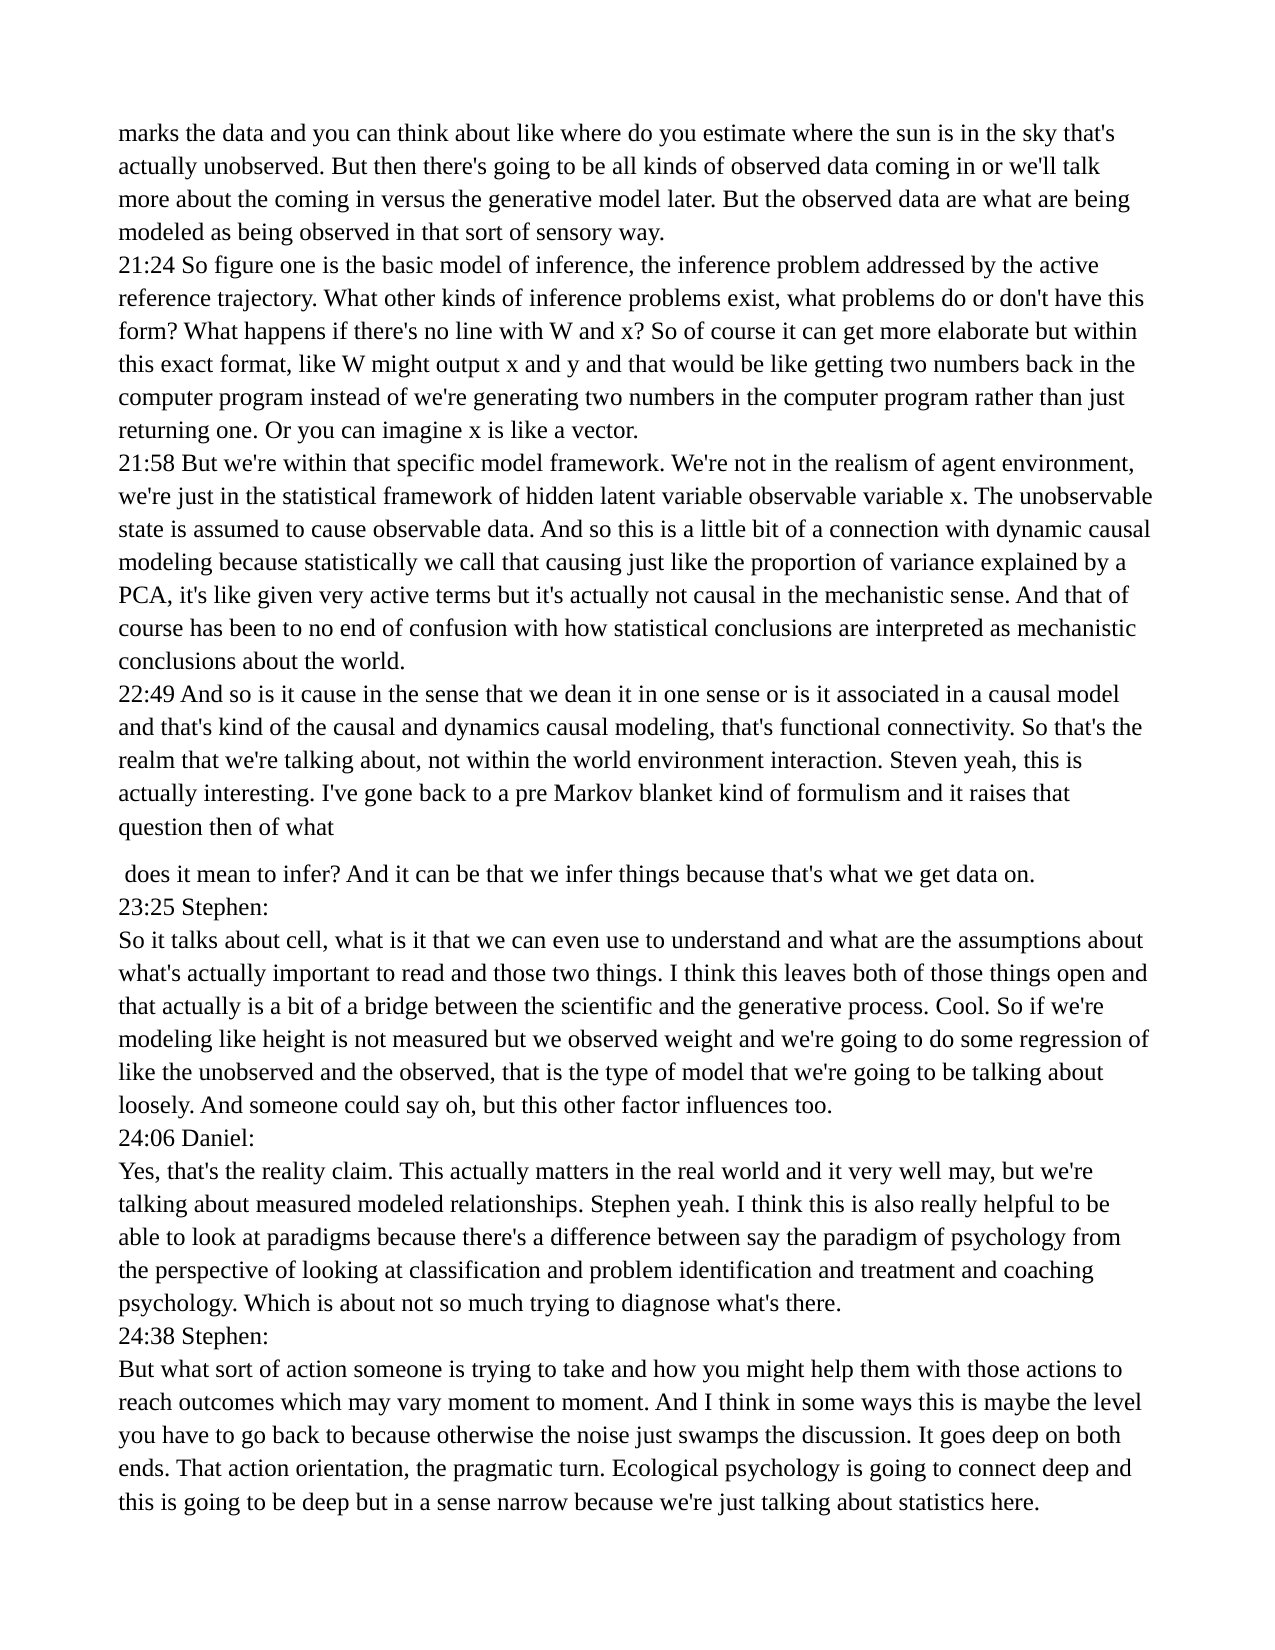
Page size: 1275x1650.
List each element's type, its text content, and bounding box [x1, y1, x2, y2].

text does it mean to infer? And it can be that we infer things because that's what we get data on. 23:25 Stephen: So it talks about cell, what is it that we can even use to understand and what are the assumptions about what's actually important to read and those two things. I think this leaves both of those things open and that actually is a bit of a bridge between the scientific and the generative process. Cool. So if we're modeling like height is not measured but we observed weight and we're going to do some regression of like the unobserved and the observed, that is the type of model that we're going to be talking about loosely. And someone could say oh, but this other factor influences too. 24:06 Daniel: Yes, that's the reality claim. This actually matters in the real world and it very well may, but we're talking about measured modeled relationships. Stephen yeah. I think this is also really helpful to be able to look at paradigms because there's a difference between say the paradigm of psychology from the perspective of looking at classification and problem identification and treatment and coaching psychology. Which is about not so much trying to diagnose what's there. 24:38 Stephen: But what sort of action someone is trying to take and how you might help them with those actions to reach outcomes which may vary moment to moment. And I think in some ways this is maybe the level you have to go back to because otherwise the noise just swamps the discussion. It goes deep on both ends. That action orientation, the pragmatic turn. Ecological psychology is going to connect deep and this is going to be deep but in a sense narrow because we're just talking about statistics here. [118, 859, 1157, 1515]
text marks the data and you can think about like where do you estimate where the sun is in the sky that's actually unobserved. But then there's going to be all kinds of observed data coming in or we'll talk more about the coming in versus the generative model later. But the observed data are what are being modeled as being observed in that sort of sensory way. 21:24 So figure one is the basic model of inference, the inference problem addressed by the active reference trajectory. What other kinds of inference problems exist, what problems do or don't have this form? What happens if there's no line with W and x? So of course it can get more elaborate but within this exact format, like W might output x and y and that would be like getting two numbers back in the computer program instead of we're generating two numbers in the computer program rather than just returning one. Or you can imagine x is like a vector. 21:58 But we're within that specific model framework. We're not in the realism of agent environment, we're just in the statistical framework of hidden latent variable observable variable x. The unobservable state is assumed to cause observable data. And so this is a little bit of a connection with dynamic causal modeling because statistically we call that causing just like the proportion of variance explained by a PCA, it's like given very active terms but it's actually not causal in the mechanistic sense. And that of course has been to no end of confusion with how statistical conclusions are interpreted as mechanistic conclusions about the world. 22:49 And so is it cause in the sense that we dean it in one sense or is it associated in a causal model and that's kind of the causal and dynamics causal modeling, that's functional connectivity. So that's the realm that we're talking about, not within the world environment interaction. Steven yeah, this is actually interesting. I've gone back to a pre Markov blanket kind of formulism and it raises that question then of what [118, 118, 1157, 840]
